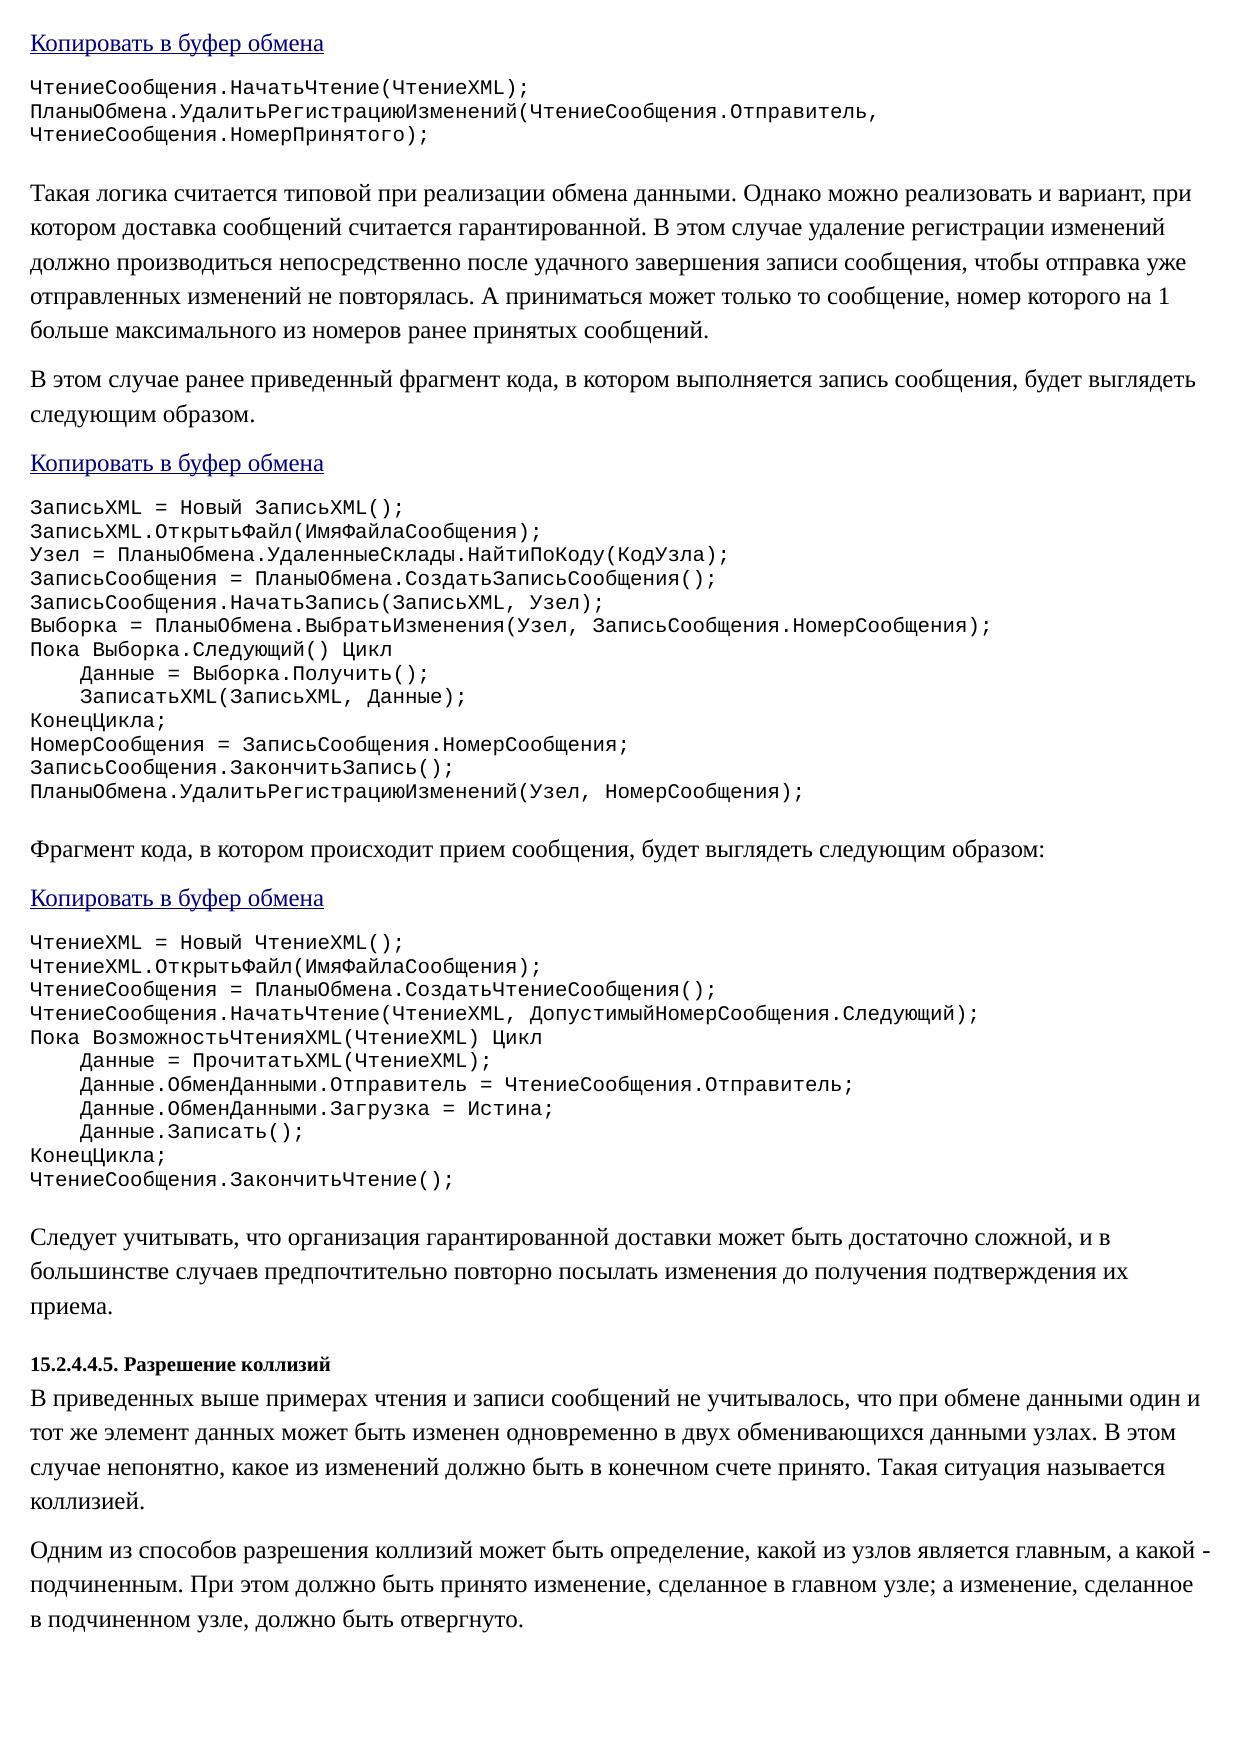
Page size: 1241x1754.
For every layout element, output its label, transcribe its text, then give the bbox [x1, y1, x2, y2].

text ЗаписьСообщения.НачатьЗапись(ЗаписьXML, Узел); [30, 592, 1211, 615]
text ПланыОбмена.УдалитьРегистрациюИзменений(Узел, НомерСообщения); [30, 781, 1211, 804]
text Пока ВозможностьЧтенияXML(ЧтениеXML) Цикл [30, 1027, 1211, 1050]
text Данные.Записать(); [30, 1121, 1211, 1145]
text ЗаписьXML.ОткрытьФайл(ИмяФайлаСообщения); [30, 521, 1211, 544]
text В приведенных выше примерах чтения и записи сообщений не учитывалось, что при обмене данными один и тот же элемент данных может быть изменен одновременно в двух обменивающихся данными узлах. В этом случае непонятно, какое из изменений должно быть в конечном счете принято. Такая ситуация называется коллизией. [30, 1383, 1211, 1515]
text КонецЦикла; [30, 1145, 1211, 1169]
text Такая логика считается типовой при реализации обмена данными. Однако можно реализовать и вариант, при котором доставка сообщений считается гарантированной. В этом случае удаление регистрации изменений должно производиться непосредственно после удачного завершения записи сообщения, чтобы отправка уже отправленных изменений не повторялась. А приниматься может только то сообщение, номер которого на 1 больше максимального из номеров ранее принятых сообщений. [30, 178, 1211, 344]
text Узел = ПланыОбмена.УдаленныеСклады.НайтиПоКоду(КодУзла); [30, 544, 1211, 568]
text ЧтениеСообщения = ПланыОбмена.СоздатьЧтениеСообщения(); [30, 979, 1211, 1003]
text НомерСообщения = ЗаписьСообщения.НомерСообщения; [30, 734, 1211, 757]
text ЗаписьXML = Новый ЗаписьXML(); [30, 497, 1211, 521]
text ЧтениеСообщения.НачатьЧтение(ЧтениеXML, ДопустимыйНомерСообщения.Следующий); [30, 1003, 1211, 1027]
text ЧтениеСообщения.ЗакончитьЧтение(); [30, 1169, 1211, 1192]
text Данные = ПрочитатьXML(ЧтениеXML); [30, 1050, 1211, 1074]
text Пока Выборка.Следующий() Цикл [30, 639, 1211, 663]
text ЧтениеСообщения.НачатьЧтение(ЧтениеXML); [30, 77, 1211, 101]
text ЗаписьСообщения = ПланыОбмена.СоздатьЗаписьСообщения(); [30, 568, 1211, 592]
text Выборка = ПланыОбмена.ВыбратьИзменения(Узел, ЗаписьСообщения.НомерСообщения); [30, 615, 1211, 639]
text Данные = Выборка.Получить(); [30, 663, 1211, 686]
text В этом случае ранее приведенный фрагмент кода, в котором выполняется запись сообщения, будет выглядеть следующим образом. [30, 364, 1211, 428]
text ЗаписатьXML(ЗаписьXML, Данные); [30, 686, 1211, 710]
subtitle 15.2.4.4.5. Разрешение коллизий [30, 1352, 1211, 1376]
text ЧтениеXML.ОткрытьФайл(ИмяФайлаСообщения); [30, 956, 1211, 979]
text КонецЦикла; [30, 710, 1211, 734]
text Фрагмент кода, в котором происходит прием сообщения, будет выглядеть следующим образом: [30, 834, 1211, 863]
text ПланыОбмена.УдалитьРегистрациюИзменений(ЧтениеСообщения.Отправитель, ЧтениеСообщения.НомерПринятого); [30, 101, 1211, 148]
text Данные.ОбменДанными.Загрузка = Истина; [30, 1098, 1211, 1121]
text Данные.ОбменДанными.Отправитель = ЧтениеСообщения.Отправитель; [30, 1074, 1211, 1098]
text ЧтениеXML = Новый ЧтениеXML(); [30, 932, 1211, 956]
text Копировать в буфер обмена [30, 883, 1211, 912]
text Следует учитывать, что организация гарантированной доставки может быть достаточно сложной, и в большинстве случаев предпочтительно повторно посылать изменения до получения подтверждения их приема. [30, 1222, 1211, 1319]
text Копировать в буфер обмена [30, 448, 1211, 477]
text Копировать в буфер обмена [30, 28, 1211, 57]
text ЗаписьСообщения.ЗакончитьЗапись(); [30, 757, 1211, 781]
text Одним из способов разрешения коллизий может быть определение, какой из узлов является главным, а какой ‑ подчиненным. При этом должно быть принято изменение, сделанное в главном узле; а изменение, сделанное в подчиненном узле, должно быть отвергнуто. [30, 1535, 1211, 1633]
